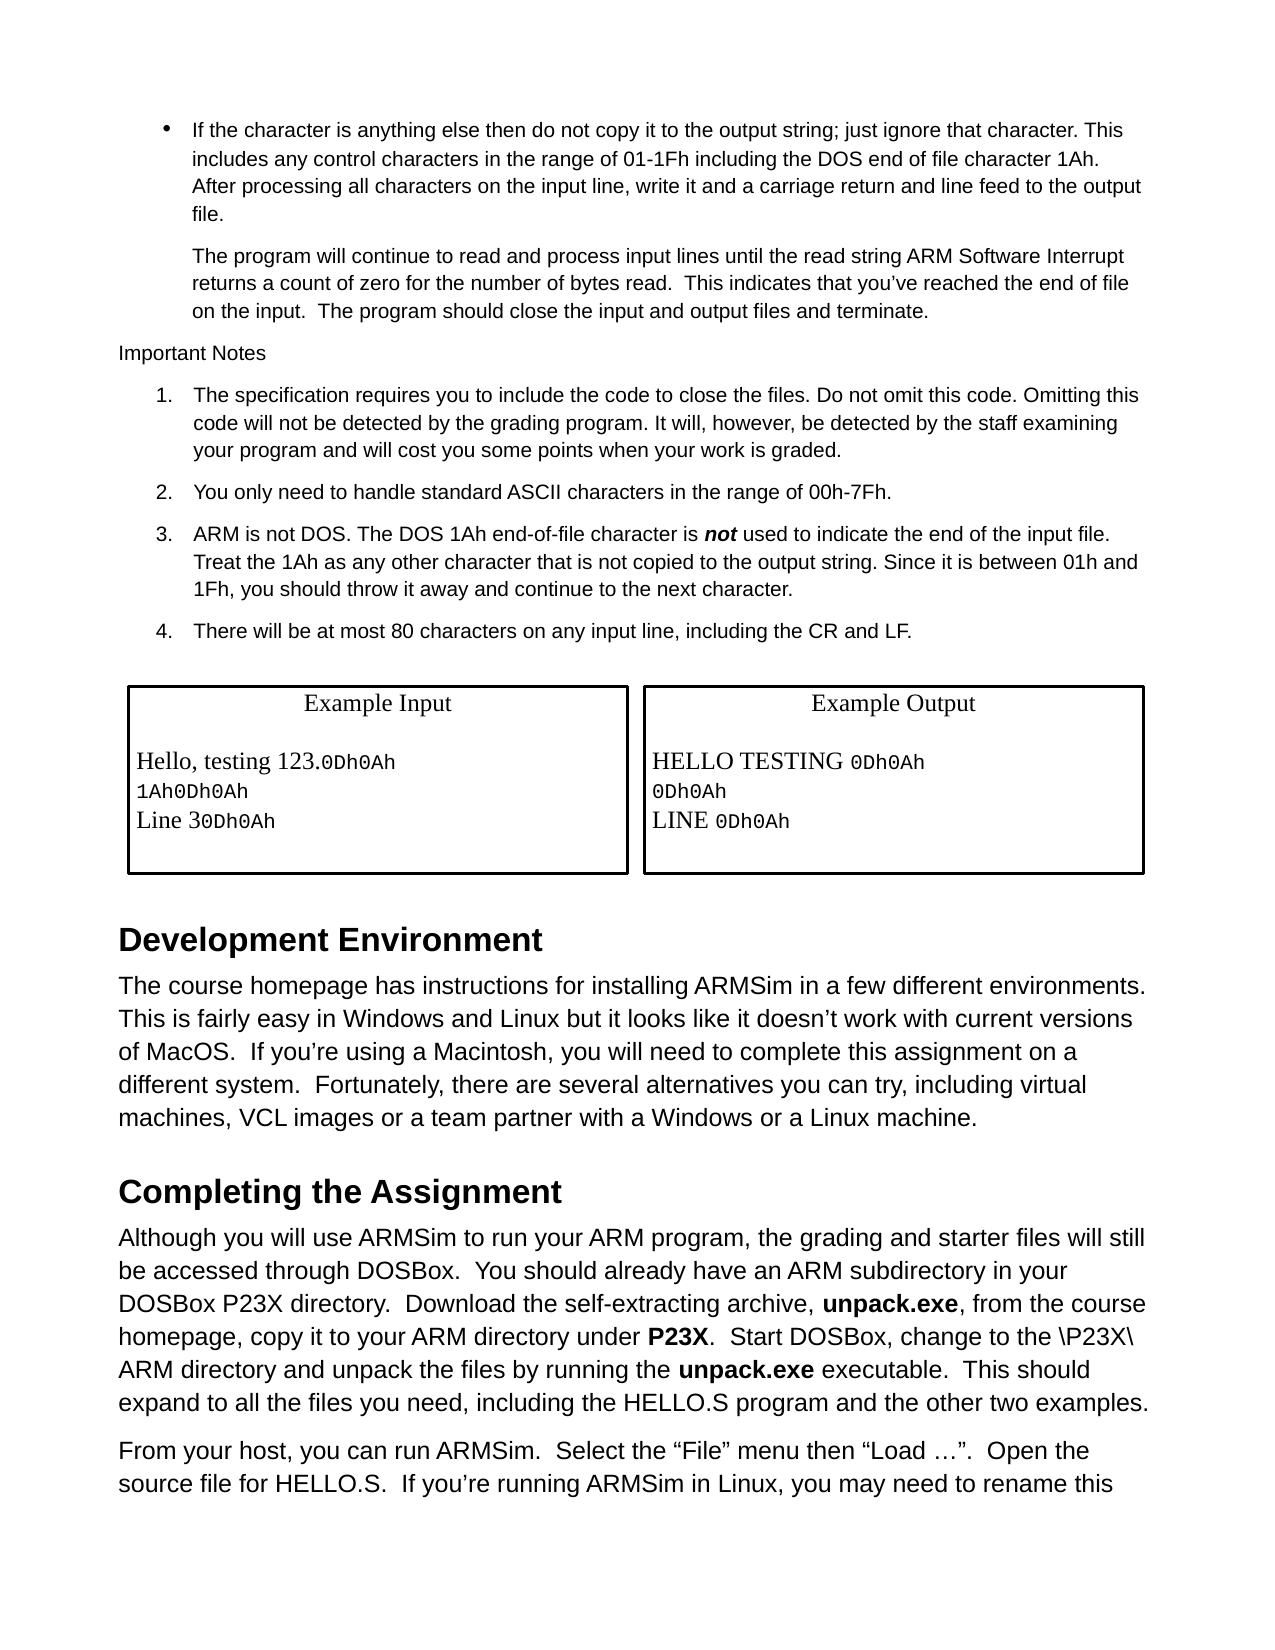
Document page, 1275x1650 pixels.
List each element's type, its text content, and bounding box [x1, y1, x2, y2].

text Although you will use ARMSim to run your ARM program, the grading and starter files will still be accessed through DOSBox. You should already have an ARM subdirectory in your DOSBox P23X directory. Download the self-extracting archive, unpack.exe, from the course homepage, copy it to your ARM directory under P23X. Start DOSBox, change to the \P23X\ARM directory and unpack the files by running the unpack.exe executable. This should expand to all the files you need, including the HELLO.S program and the other two examples. [118, 1223, 1157, 1417]
subtitle Development Environment [118, 920, 1157, 959]
text From your host, you can run ARMSim. Select the “File” menu then “Load …”. Open the source file for HELLO.S. If you’re running ARMSim in Linux, you may need to rename this [118, 1436, 1157, 1497]
list ARM is not DOS. The DOS 1Ah end-of-file character is not used to indicate the end of the input file. Treat the 1Ah as any other character that is not copied to the output string. Since it is between 01h and 1Fh, you should throw it away and continue to the next character. [156, 522, 1157, 601]
text Important Notes [118, 341, 1157, 365]
text The course homepage has instructions for installing ARMSim in a few different environments. This is fairly easy in Windows and Linux but it looks like it doesn’t work with current versions of MacOS. If you’re using a Macintosh, you will need to complete this assignment on a different system. Fortunately, there are several alternatives you can try, including virtual machines, VCL images or a team partner with a Windows or a Linux machine. [118, 971, 1157, 1132]
list If the character is anything else then do not copy it to the output string; just ignore that character. This includes any control characters in the range of 01-1Fh including the DOS end of file character 1Ah. After processing all characters on the input line, write it and a carriage return and line feed to the output file. [162, 118, 1157, 226]
list There will be at most 80 characters on any input line, including the CR and LF. [156, 619, 1157, 643]
list The specification requires you to include the code to close the files. Do not omit this code. Omitting this code will not be detected by the grading program. It will, however, be detected by the staff examining your program and will cost you some points when your work is graded. [156, 383, 1157, 462]
list The program will continue to read and process input lines until the read string ARM Software Interrupt returns a count of zero for the number of bytes read. This indicates that you’ve reached the end of file on the input. The program should close the input and output files and terminate. [162, 244, 1157, 323]
list You only need to handle standard ASCII characters in the range of 00h-7Fh. [156, 480, 1157, 504]
subtitle Completing the Assignment [118, 1172, 1157, 1210]
